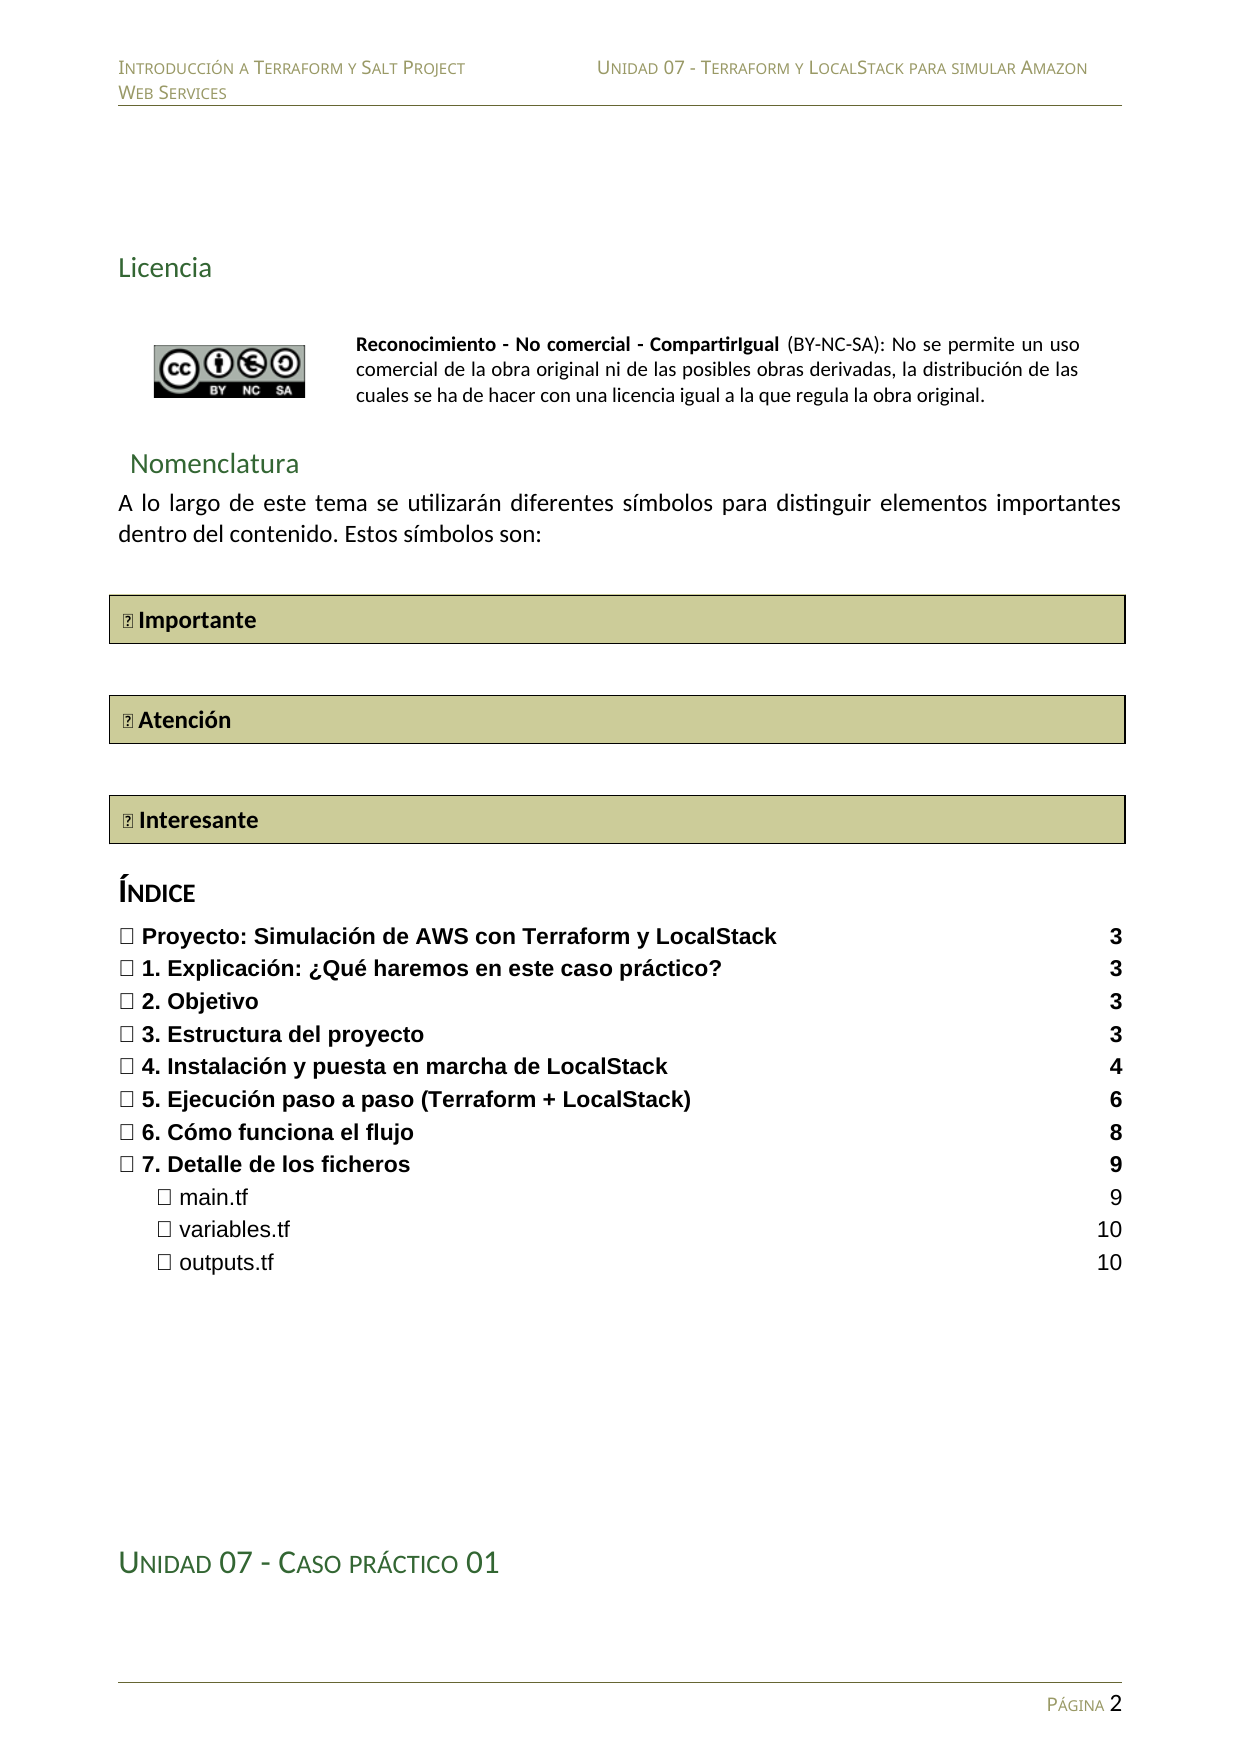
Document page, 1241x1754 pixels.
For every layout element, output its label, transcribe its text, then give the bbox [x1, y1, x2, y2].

text A lo largo de este tema se utilizarán diferentes símbolos para distinguir elementos importantes dentro del contenido. Estos símbolos son: [118, 488, 1122, 549]
text 📘 1. Explicación: ¿Qué haremos en este caso práctico? 3 [118, 955, 1122, 982]
text 🧩 7. Detalle de los ficheros 9 [118, 1151, 1122, 1177]
text 📖 Importante [110, 596, 1124, 643]
text 🧱 3. Estructura del proyecto 3 [118, 1021, 1122, 1047]
text 🔥 Proyecto: Simulación de AWS con Terraform y LocalStack 3 [118, 923, 1122, 949]
text 🧠 6. Cómo funciona el flujo 8 [118, 1118, 1122, 1145]
text Licencia [118, 249, 1122, 284]
text 🎯 2. Objetivo 3 [118, 988, 1122, 1014]
text Unidad 07 - Caso práctico 01 [118, 1541, 1122, 1582]
text Índice [118, 869, 1122, 910]
text 💬 Interesante [110, 796, 1124, 843]
text 🌱 4. Instalación y puesta en marcha de LocalStack 4 [118, 1053, 1122, 1079]
text 📄 variables.tf 10 [156, 1216, 1122, 1243]
text Nomenclatura [118, 446, 1122, 481]
text Reconocimiento - No comercial - CompartirIgual (BY-NC-SA): No se permite un uso comercial de la obra original ni de las posibles obras derivadas, la distribución de las cuales se ha de hacer con una licencia igual a la que regula la obra original. [159, 331, 1080, 407]
text 📄 outputs.tf 10 [156, 1249, 1122, 1275]
text 🚀 5. Ejecución paso a paso (Terraform + LocalStack) 6 [118, 1086, 1122, 1112]
text ❕ Atención [110, 696, 1124, 743]
picture [153, 345, 306, 398]
text 📄 main.tf 9 [156, 1184, 1122, 1210]
